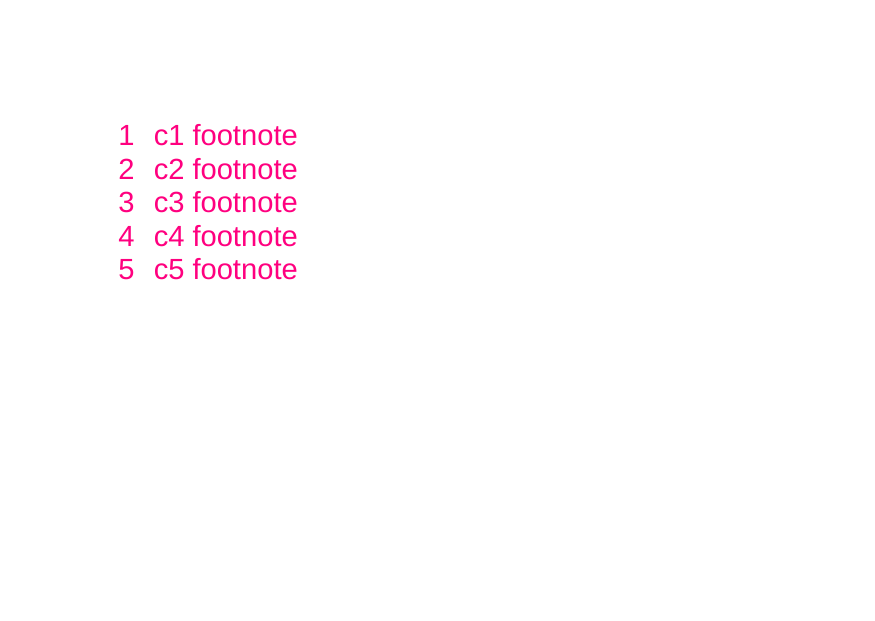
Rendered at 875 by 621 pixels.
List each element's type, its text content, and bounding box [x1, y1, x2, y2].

text c2 footnote [118, 152, 756, 185]
text c5 footnote [118, 252, 756, 286]
text c1 footnote [118, 118, 756, 152]
text c3 footnote [118, 185, 756, 219]
list c4 footnote [118, 219, 756, 252]
